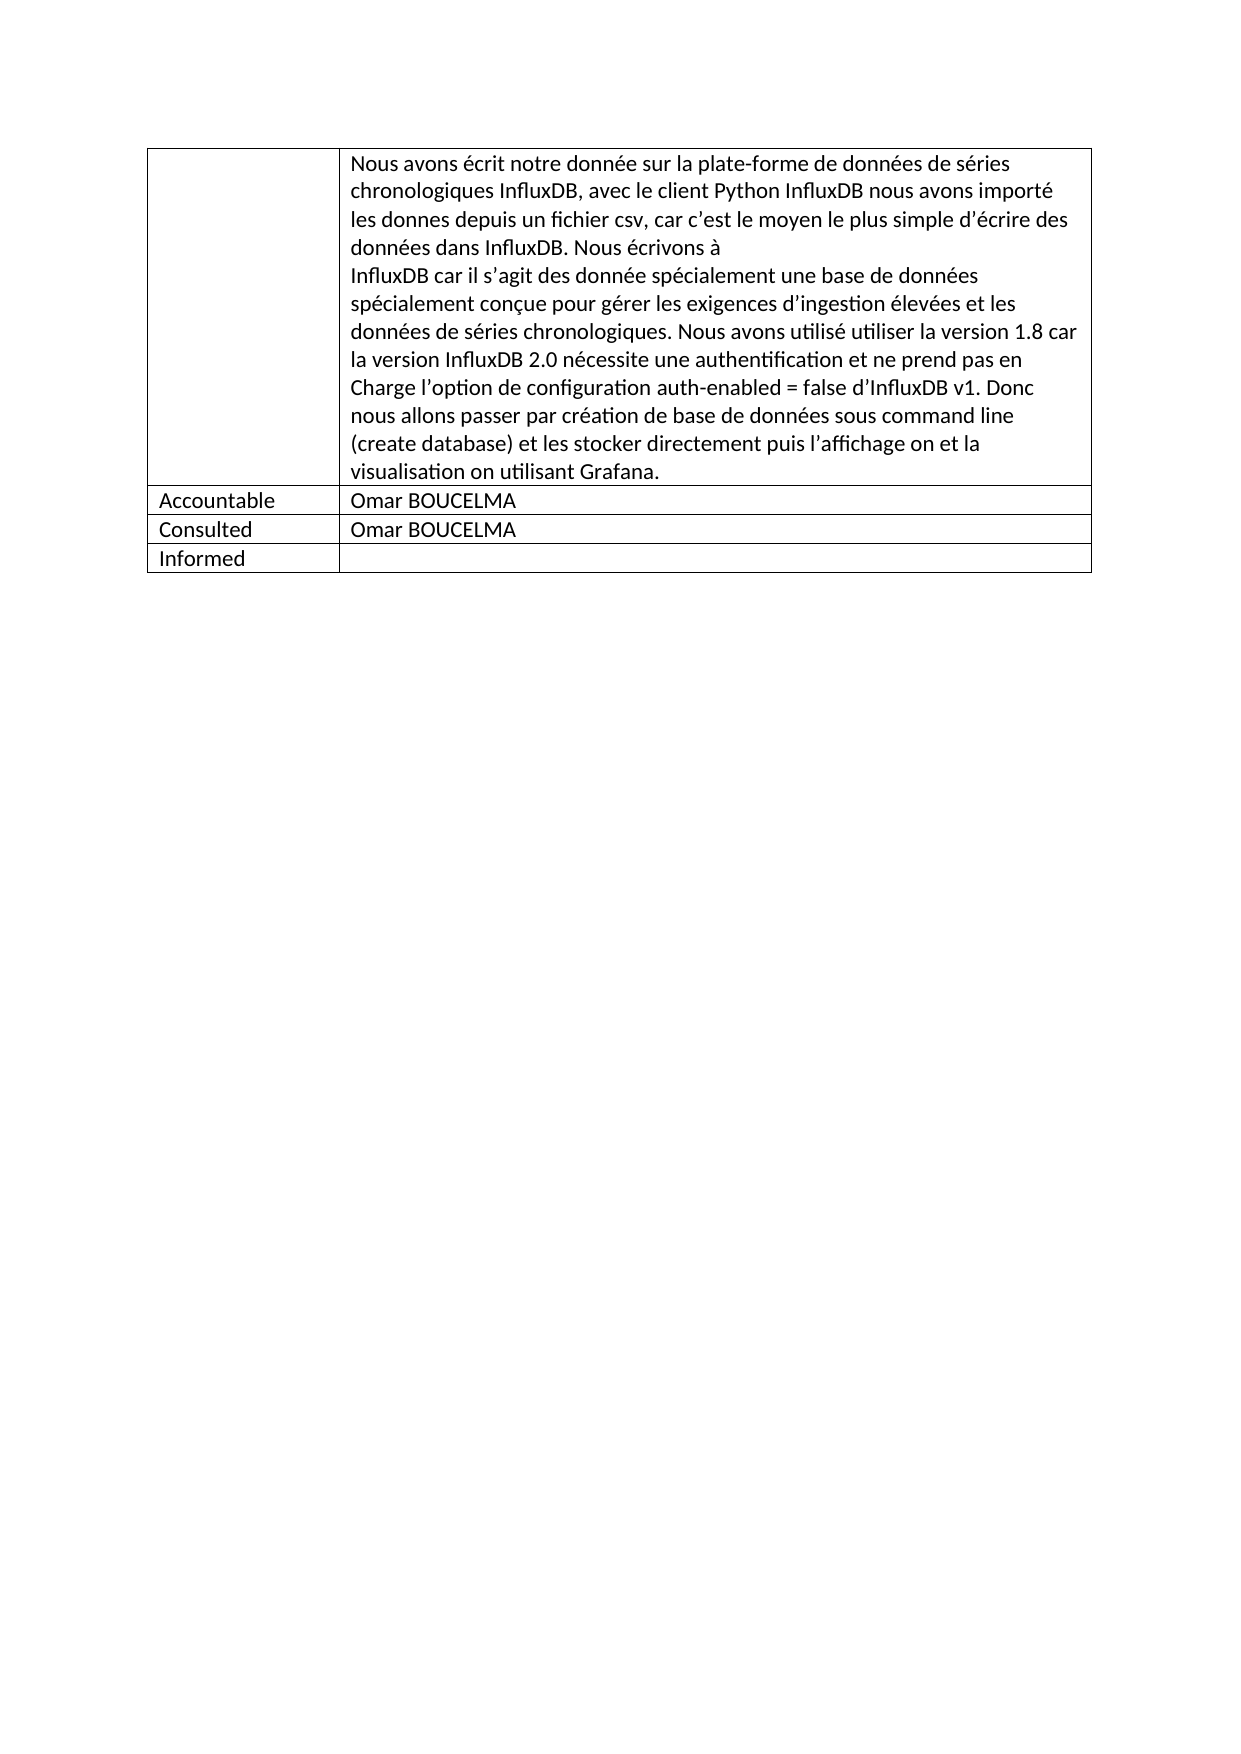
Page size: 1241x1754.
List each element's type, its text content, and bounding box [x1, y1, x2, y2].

table_cell Accountable [148, 486, 339, 514]
table_cell Informed [148, 544, 339, 572]
table_header [148, 149, 339, 485]
table_cell Omar BOUCELMA [340, 515, 1091, 543]
table_cell Omar BOUCELMA [340, 486, 1091, 514]
table_cell Nous avons écrit notre donnée sur la plate-forme de données de séries chronologiques InfluxDB, avec le client Python InfluxDB nous avons importé les donnes depuis un fichier csv, car c’est le moyen le plus simple d’écrire des données dans InfluxDB. Nous écrivons à InfluxDB car il s’agit des donnée spécialement une base de données spécialement conçue pour gérer les exigences d’ingestion élevées et les données de séries chronologiques. Nous avons utilisé utiliser la version 1.8 car la version InfluxDB 2.0 nécessite une authentification et ne prend pas en Charge l’option de configuration auth-enabled = false d’InfluxDB v1. Donc nous allons passer par création de base de données sous command line (create database) et les stocker directement puis l’affichage on et la visualisation on utilisant Grafana. [340, 149, 1091, 485]
table_cell Consulted [148, 515, 339, 543]
table_cell [340, 544, 1091, 572]
